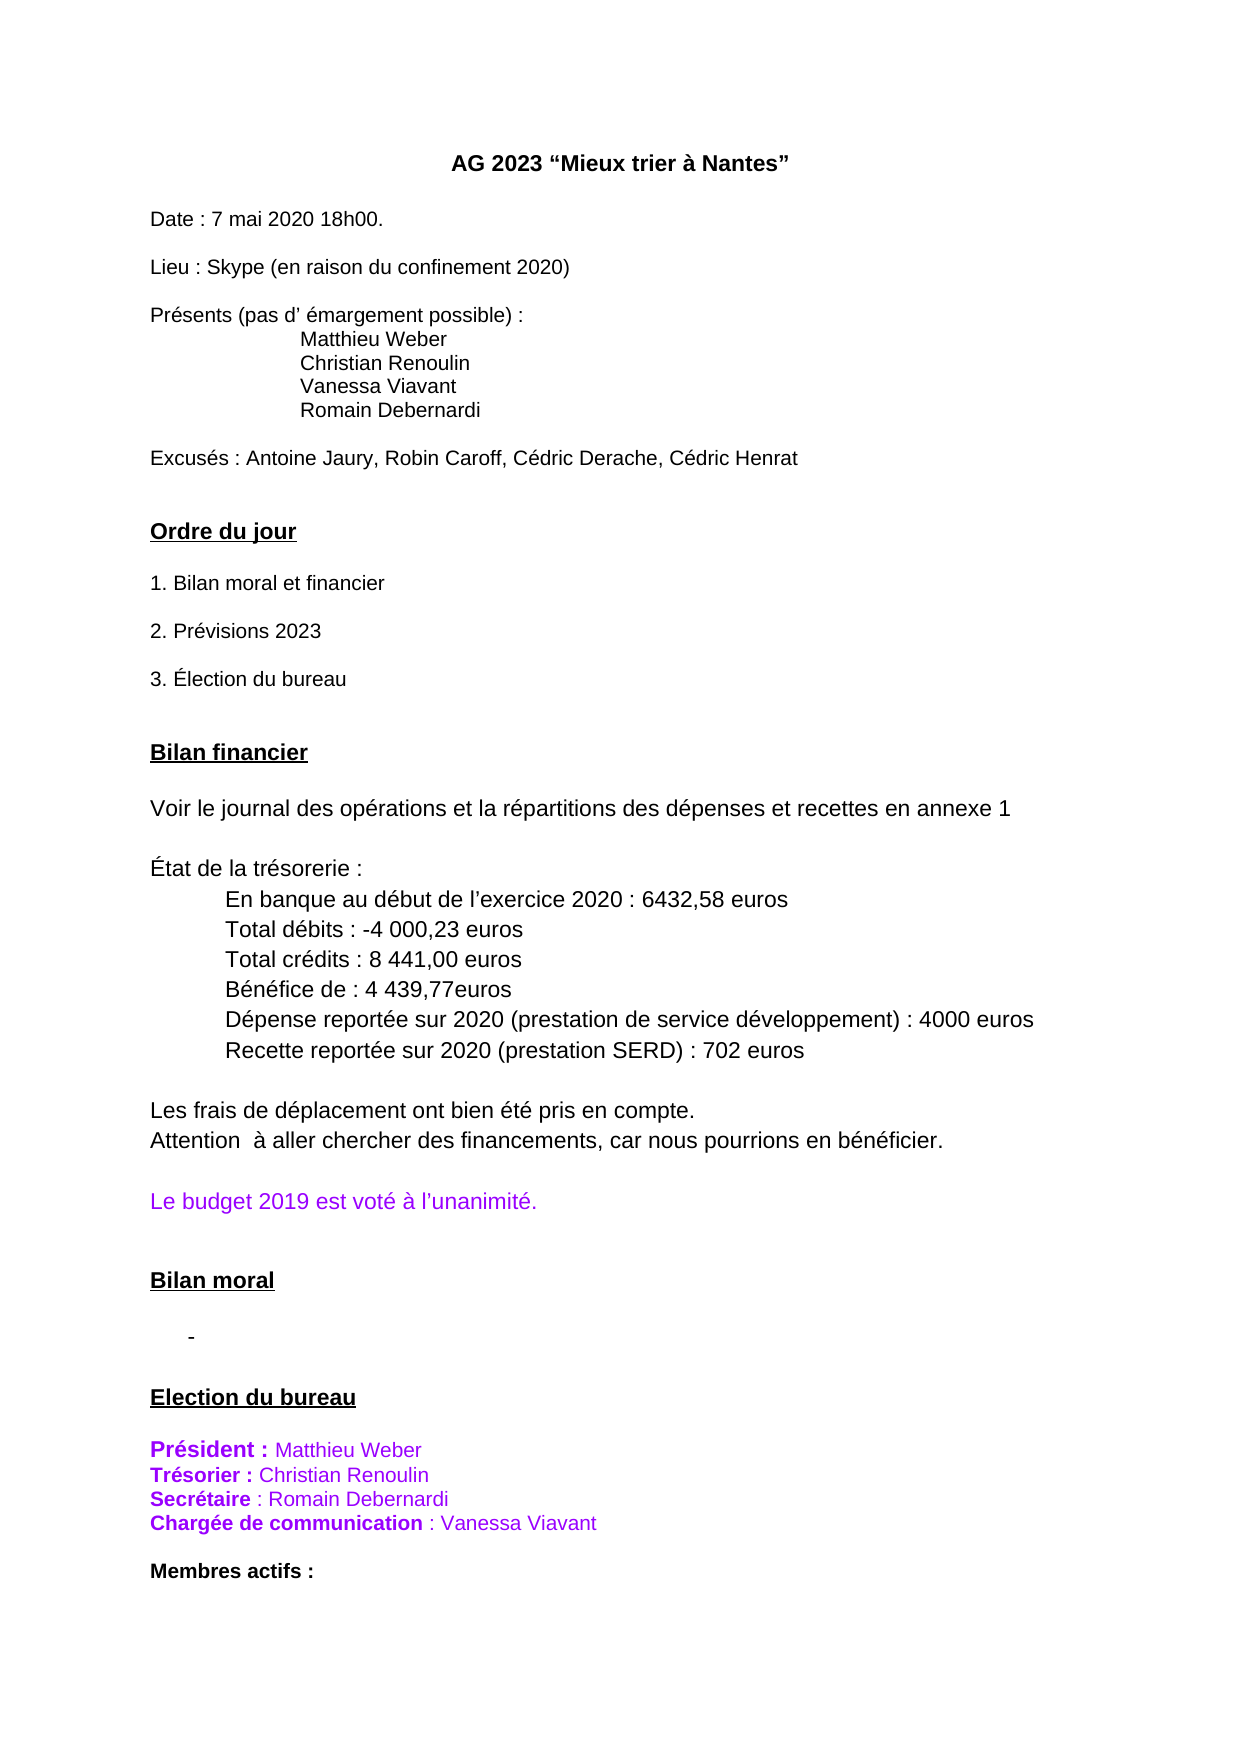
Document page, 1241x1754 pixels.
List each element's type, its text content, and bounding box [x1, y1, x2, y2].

text État de la trésorerie : [150, 855, 1090, 882]
text Bilan moral [150, 1267, 1090, 1293]
text Les frais de déplacement ont bien été pris en compte. [150, 1097, 1090, 1123]
text Recette reportée sur 2020 (prestation SERD) : 702 euros [150, 1037, 1090, 1063]
text Date : 7 mai 2020 18h00. [150, 207, 1090, 231]
text Bénéfice de : 4 439,77‬euros [150, 976, 1090, 1003]
text Election du bureau [150, 1384, 1090, 1410]
text AG 2023 “Mieux trier à Nantes” [150, 150, 1090, 176]
text 3. Élection du bureau [150, 667, 1090, 691]
text Secrétaire : Romain Debernardi [150, 1487, 1090, 1511]
text Excusés : Antoine Jaury, Robin Caroff, Cédric Derache, Cédric Henrat [150, 446, 1090, 470]
text 2. Prévisions 2023 [150, 619, 1090, 643]
text Voir le journal des opérations et la répartitions des dépenses et recettes en annexe 1 [150, 795, 1090, 821]
text Matthieu Weber [225, 326, 1090, 350]
text 1. Bilan moral et financier [150, 571, 1090, 595]
text Romain Debernardi [225, 398, 1090, 422]
text Membres actifs : [150, 1559, 1090, 1583]
text Trésorier : Christian Renoulin [150, 1463, 1090, 1487]
text Dépense reportée sur 2020 (prestation de service développement) : 4000 euros [150, 1006, 1090, 1033]
text Attention à aller chercher des financements, car nous pourrions en bénéficier. [150, 1127, 1090, 1154]
text Total crédits : 8 441,00 euros [150, 946, 1090, 972]
text Le budget 2019 est voté à l’unanimité. [150, 1188, 1090, 1214]
text En banque au début de l’exercice 2020 : 6432,58 euros [150, 886, 1090, 912]
text Lieu : Skype (en raison du confinement 2020) [150, 254, 1090, 278]
text Chargée de communication : Vanessa Viavant [150, 1511, 1090, 1535]
text Président : Matthieu Weber [150, 1436, 1090, 1463]
text Ordre du jour [150, 518, 1090, 544]
text Vanessa Viavant [150, 374, 1090, 398]
text Total débits : -4 000,23 euros [150, 916, 1090, 942]
text Bilan financier [150, 738, 1090, 765]
text Présents (pas d’ émargement possible) : [150, 302, 1090, 326]
text Christian Renoulin [150, 350, 1090, 374]
